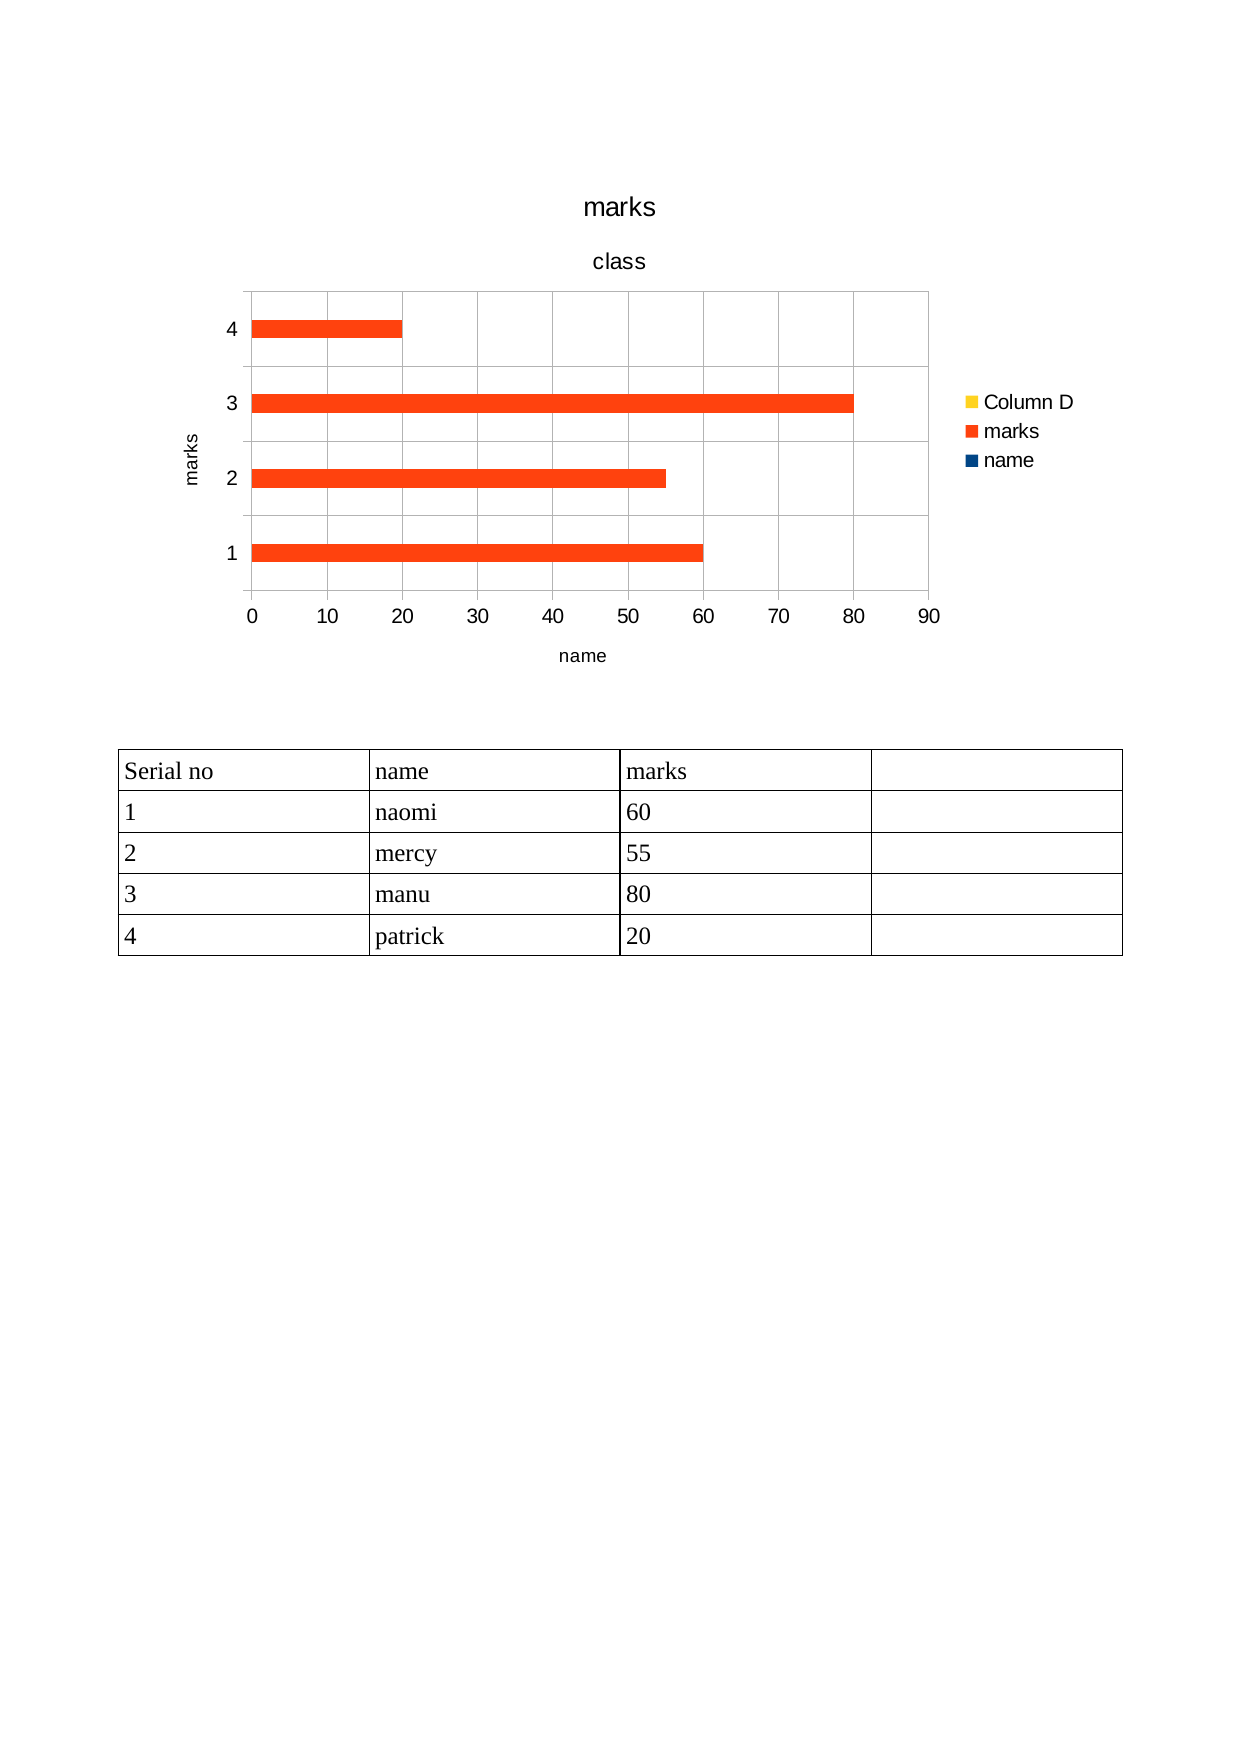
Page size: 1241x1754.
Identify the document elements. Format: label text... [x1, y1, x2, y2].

table_cell patrick [370, 915, 619, 955]
table_cell 3 [119, 874, 369, 914]
table_header Serial no [119, 750, 369, 790]
table_cell 20 [621, 915, 871, 955]
table_cell 55 [621, 833, 871, 873]
table_cell [872, 791, 1122, 832]
table_header [872, 750, 1122, 790]
table_cell mercy [370, 833, 619, 873]
table_cell 2 [119, 833, 369, 873]
table_cell 4 [119, 915, 369, 955]
table_cell [872, 874, 1122, 914]
table_cell 60 [621, 791, 871, 832]
table_cell [872, 833, 1122, 873]
table_header name [370, 750, 619, 790]
table_header marks [621, 750, 871, 790]
table_cell 1 [119, 791, 369, 832]
table_cell naomi [370, 791, 619, 832]
table_cell [872, 915, 1122, 955]
table_cell 80 [621, 874, 871, 914]
table_cell manu [370, 874, 619, 914]
